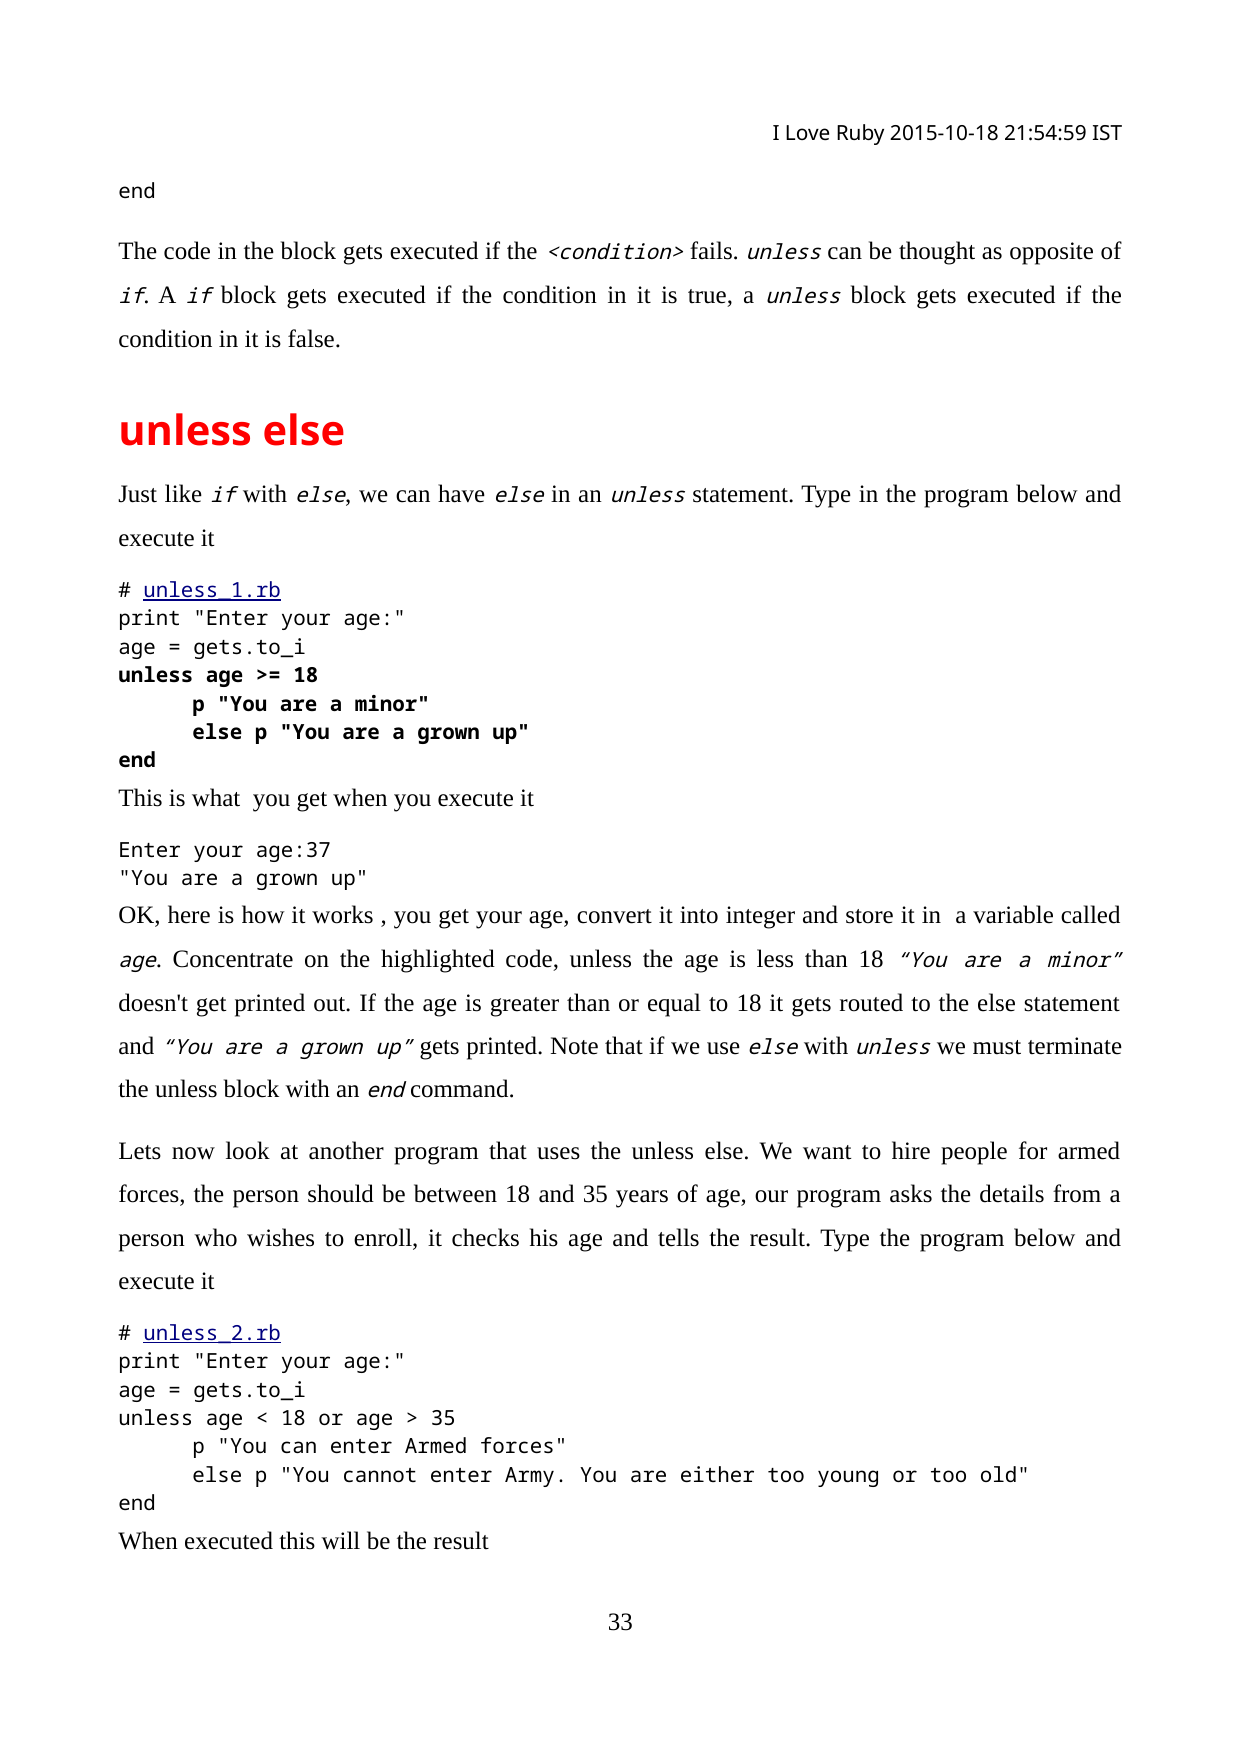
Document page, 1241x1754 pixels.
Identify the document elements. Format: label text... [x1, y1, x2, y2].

text "You are a grown up" [118, 863, 1122, 892]
text Just like if with else, we can have else in an unless statement. Type in the program below and execute it [118, 479, 1122, 552]
text p "You are a minor" [118, 689, 1122, 717]
text This is what you get when you execute it [118, 783, 1122, 812]
text When executed this will be the result [118, 1526, 1122, 1554]
text print "Enter your age:" [118, 603, 1122, 632]
text end [118, 176, 1122, 204]
text unless age >= 18 [118, 660, 1122, 689]
text Lets now look at another program that uses the unless else. We want to hire people for armed forces, the person should be between 18 and 35 years of age, our program asks the details from a person who wishes to enroll, it checks his age and tells the result. Type the program below and execute it [118, 1136, 1122, 1294]
text else p "You are a grown up" [118, 717, 1122, 746]
text age = gets.to_i [118, 1375, 1122, 1403]
text print "Enter your age:" [118, 1346, 1122, 1375]
text else p "You cannot enter Army. You are either too young or too old" [118, 1460, 1122, 1488]
text # unless_1.rb [118, 575, 1122, 603]
subtitle unless else [118, 401, 1122, 458]
text Enter your age:37 [118, 835, 1122, 863]
text # unless_2.rb [118, 1318, 1122, 1346]
text unless age < 18 or age > 35 [118, 1403, 1122, 1432]
text p "You can enter Armed forces" [118, 1432, 1122, 1460]
text end [118, 746, 1122, 774]
text OK, here is how it works , you get your age, convert it into integer and store it in a variable called age. Concentrate on the highlighted code, unless the age is less than 18 “You are a minor” doesn't get printed out. If the age is greater than or equal to 18 it gets routed to the else statement and “You are a grown up” gets printed. Note that if we use else with unless we must terminate the unless block with an end command. [118, 901, 1122, 1104]
text age = gets.to_i [118, 632, 1122, 660]
text end [118, 1488, 1122, 1517]
text The code in the block gets executed if the <condition> fails. unless can be thought as opposite of if. A if block gets executed if the condition in it is true, a unless block gets executed if the condition in it is false. [118, 236, 1122, 353]
